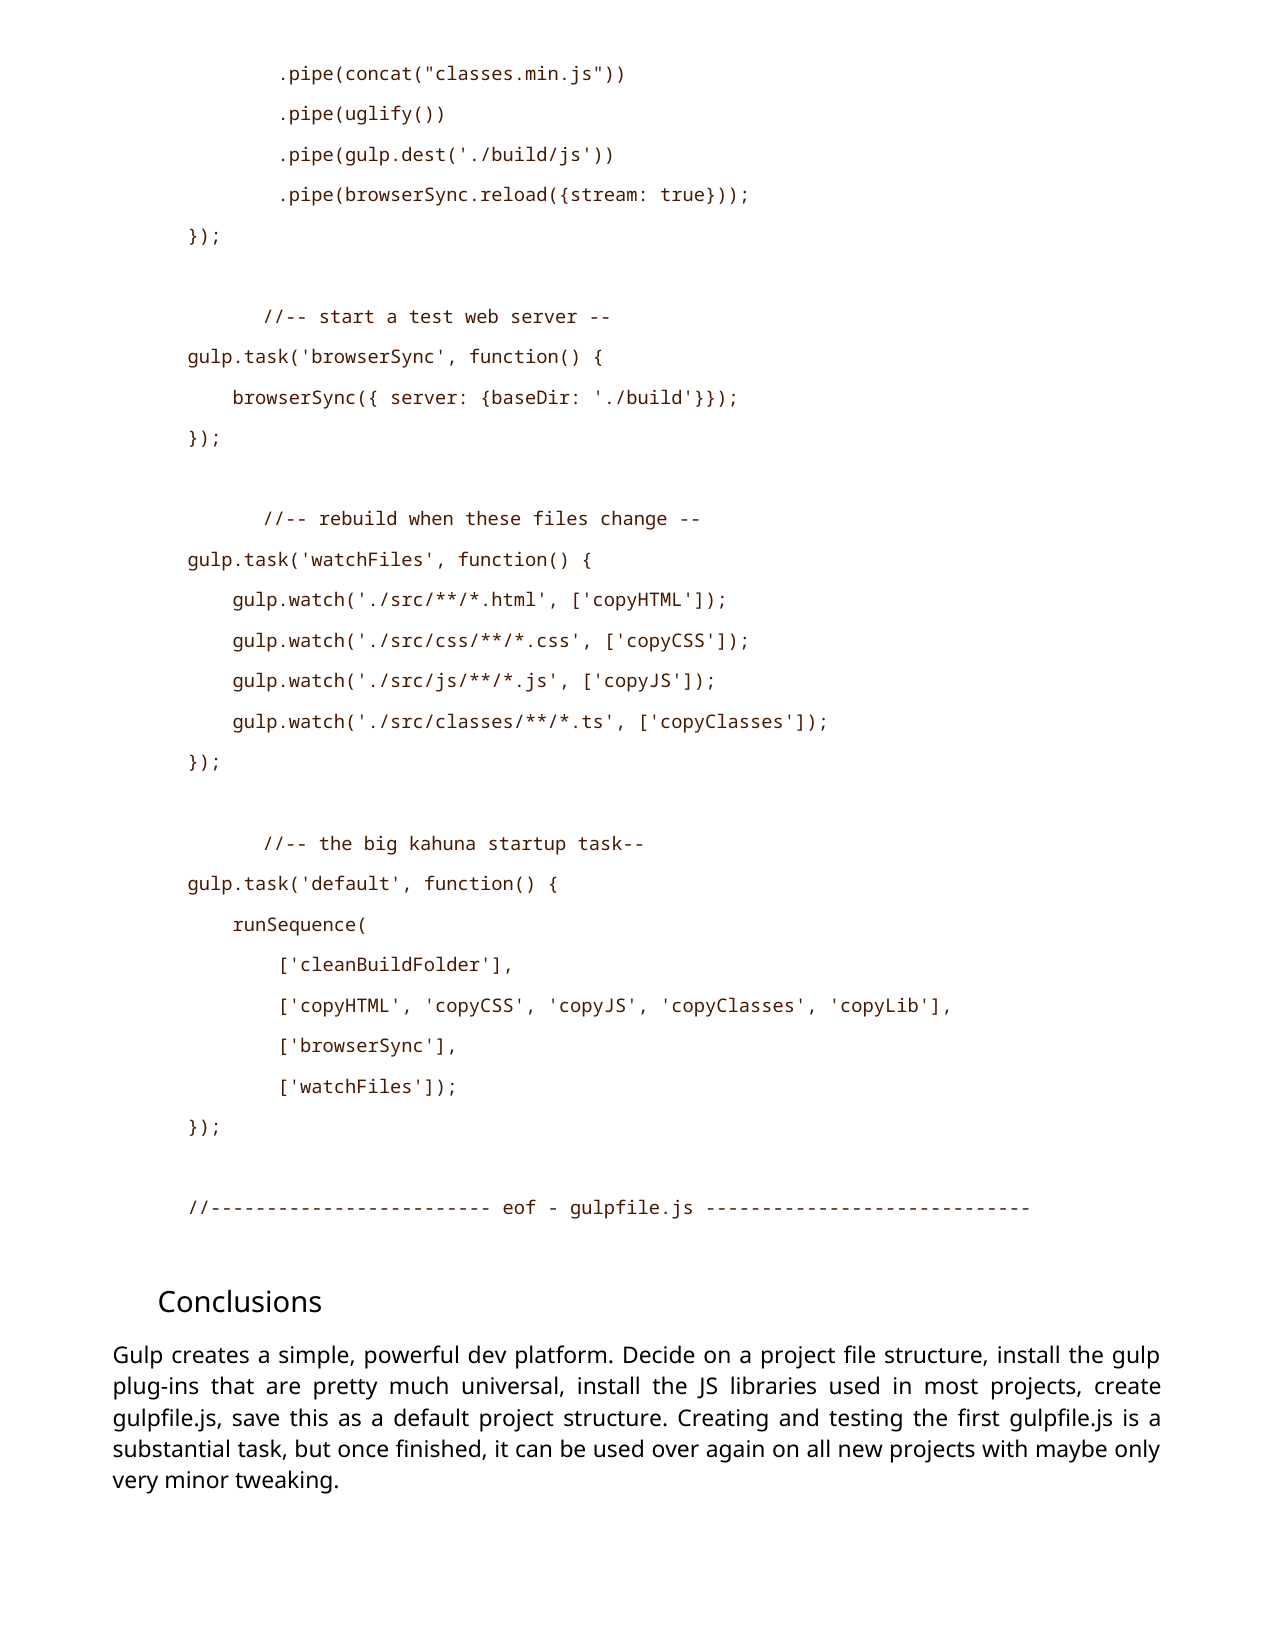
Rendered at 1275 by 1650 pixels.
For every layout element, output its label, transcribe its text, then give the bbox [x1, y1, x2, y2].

subtitle Conclusions [157, 1281, 1072, 1321]
text }); [187, 749, 1162, 774]
text }); [187, 1113, 1162, 1139]
text //------------------------- eof - gulpfile.js ----------------------------- [187, 1194, 1162, 1220]
text runSequence( [187, 911, 1162, 936]
text gulp.watch('./src/**/*.html', ['copyHTML']); [187, 587, 1162, 612]
text //-- start a test web server -- [187, 303, 1162, 329]
text .pipe(uglify()) [187, 101, 1162, 126]
text Gulp creates a simple, powerful dev platform. Decide on a project file structure, install the gulp plug-ins that are pretty much universal, install the JS libraries used in most projects, create gulpfile.js, save this as a default project structure. Creating and testing the first gulpfile.js is a substantial task, but once finished, it can be used over again on all new projects with maybe only very minor tweaking. [112, 1339, 1162, 1495]
text }); [187, 425, 1162, 450]
text //-- rebuild when these files change -- [187, 506, 1162, 531]
text gulp.watch('./src/js/**/*.js', ['copyJS']); [187, 668, 1162, 693]
text .pipe(gulp.dest('./build/js')) [187, 141, 1162, 167]
text gulp.task('browserSync', function() { [187, 344, 1162, 369]
text gulp.task('watchFiles', function() { [187, 546, 1162, 572]
text gulp.task('default', function() { [187, 870, 1162, 896]
text .pipe(browserSync.reload({stream: true})); [187, 182, 1162, 207]
text ['copyHTML', 'copyCSS', 'copyJS', 'copyClasses', 'copyLib'], [187, 992, 1162, 1017]
text .pipe(concat("classes.min.js")) [187, 60, 1162, 86]
text //-- the big kahuna startup task-- [187, 830, 1162, 855]
text ['watchFiles']); [187, 1073, 1162, 1098]
text ['browserSync'], [187, 1032, 1162, 1058]
text gulp.watch('./src/classes/**/*.ts', ['copyClasses']); [187, 708, 1162, 734]
text ['cleanBuildFolder'], [187, 951, 1162, 977]
text }); [187, 222, 1162, 248]
text gulp.watch('./src/css/**/*.css', ['copyCSS']); [187, 627, 1162, 653]
text browserSync({ server: {baseDir: './build'}}); [187, 384, 1162, 410]
